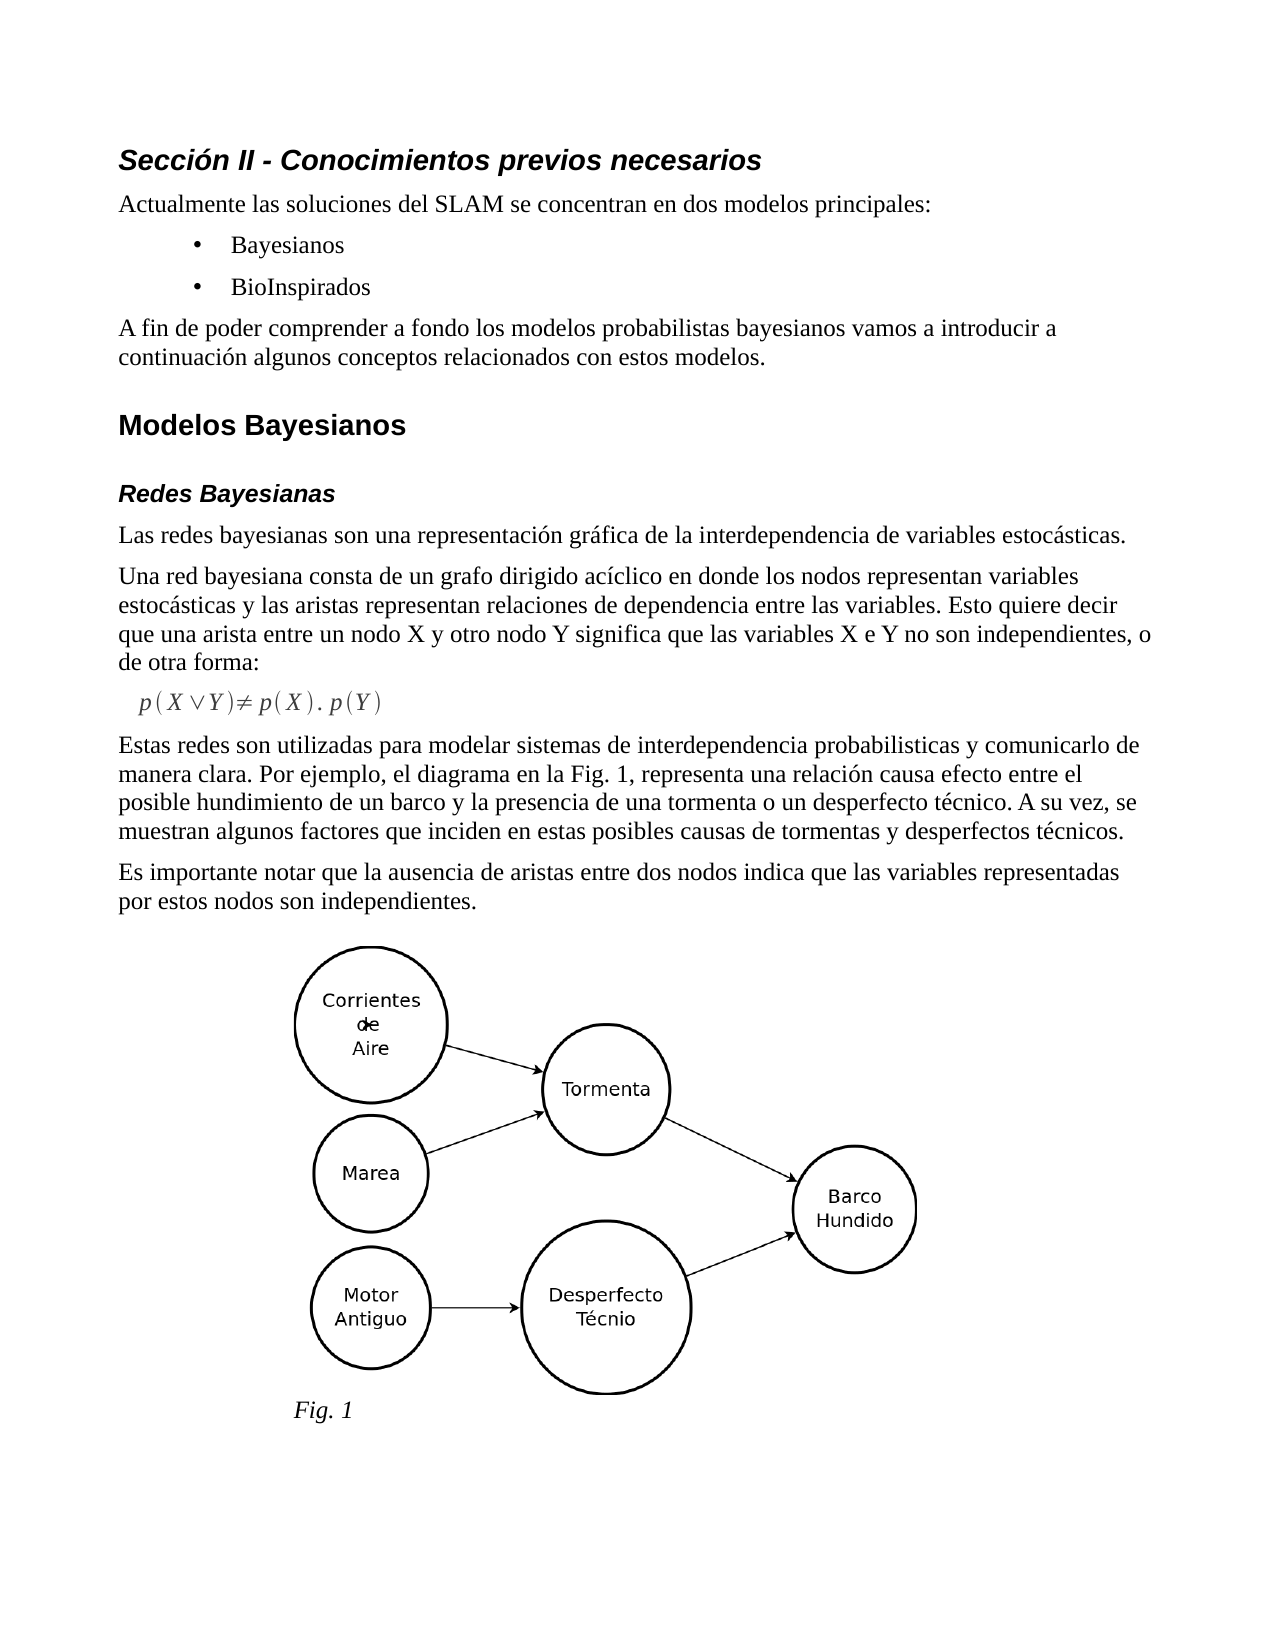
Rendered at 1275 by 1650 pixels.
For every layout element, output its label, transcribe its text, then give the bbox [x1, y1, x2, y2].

picture [293, 946, 917, 1395]
list Bayesianos [193, 230, 1157, 259]
subtitle Modelos Bayesianos [118, 408, 1157, 441]
text Actualmente las soluciones del SLAM se concentran en dos modelos principales: [118, 189, 1157, 218]
text Fig. 1 [293, 1395, 917, 1424]
text Las redes bayesianas son una representación gráfica de la interdependencia de variables estocásticas. [118, 520, 1157, 549]
subtitle Sección II - Conocimientos previos necesarios [118, 143, 1157, 177]
text A fin de poder comprender a fondo los modelos probabilistas bayesianos vamos a introducir a continuación algunos conceptos relacionados con estos modelos. [118, 313, 1157, 370]
text Una red bayesiana consta de un grafo dirigido acíclico en donde los nodos representan variables estocásticas y las aristas representan relaciones de dependencia entre las variables. Esto quiere decir que una arista entre un nodo X y otro nodo Y significa que las variables X e Y no son independientes, o de otra forma: [118, 561, 1157, 676]
list BioInspirados [193, 272, 1157, 300]
subtitle Redes Bayesianas [118, 479, 1157, 507]
text Es importante notar que la ausencia de aristas entre dos nodos indica que las variables representadas por estos nodos son independientes. [118, 857, 1157, 915]
text Estas redes son utilizadas para modelar sistemas de interdependencia probabilisticas y comunicarlo de manera clara. Por ejemplo, el diagrama en la Fig. 1, representa una relación causa efecto entre el posible hundimiento de un barco y la presencia de una tormenta o un desperfecto técnico. A su vez, se muestran algunos factores que inciden en estas posibles causas de tormentas y desperfectos técnicos. [118, 730, 1157, 845]
